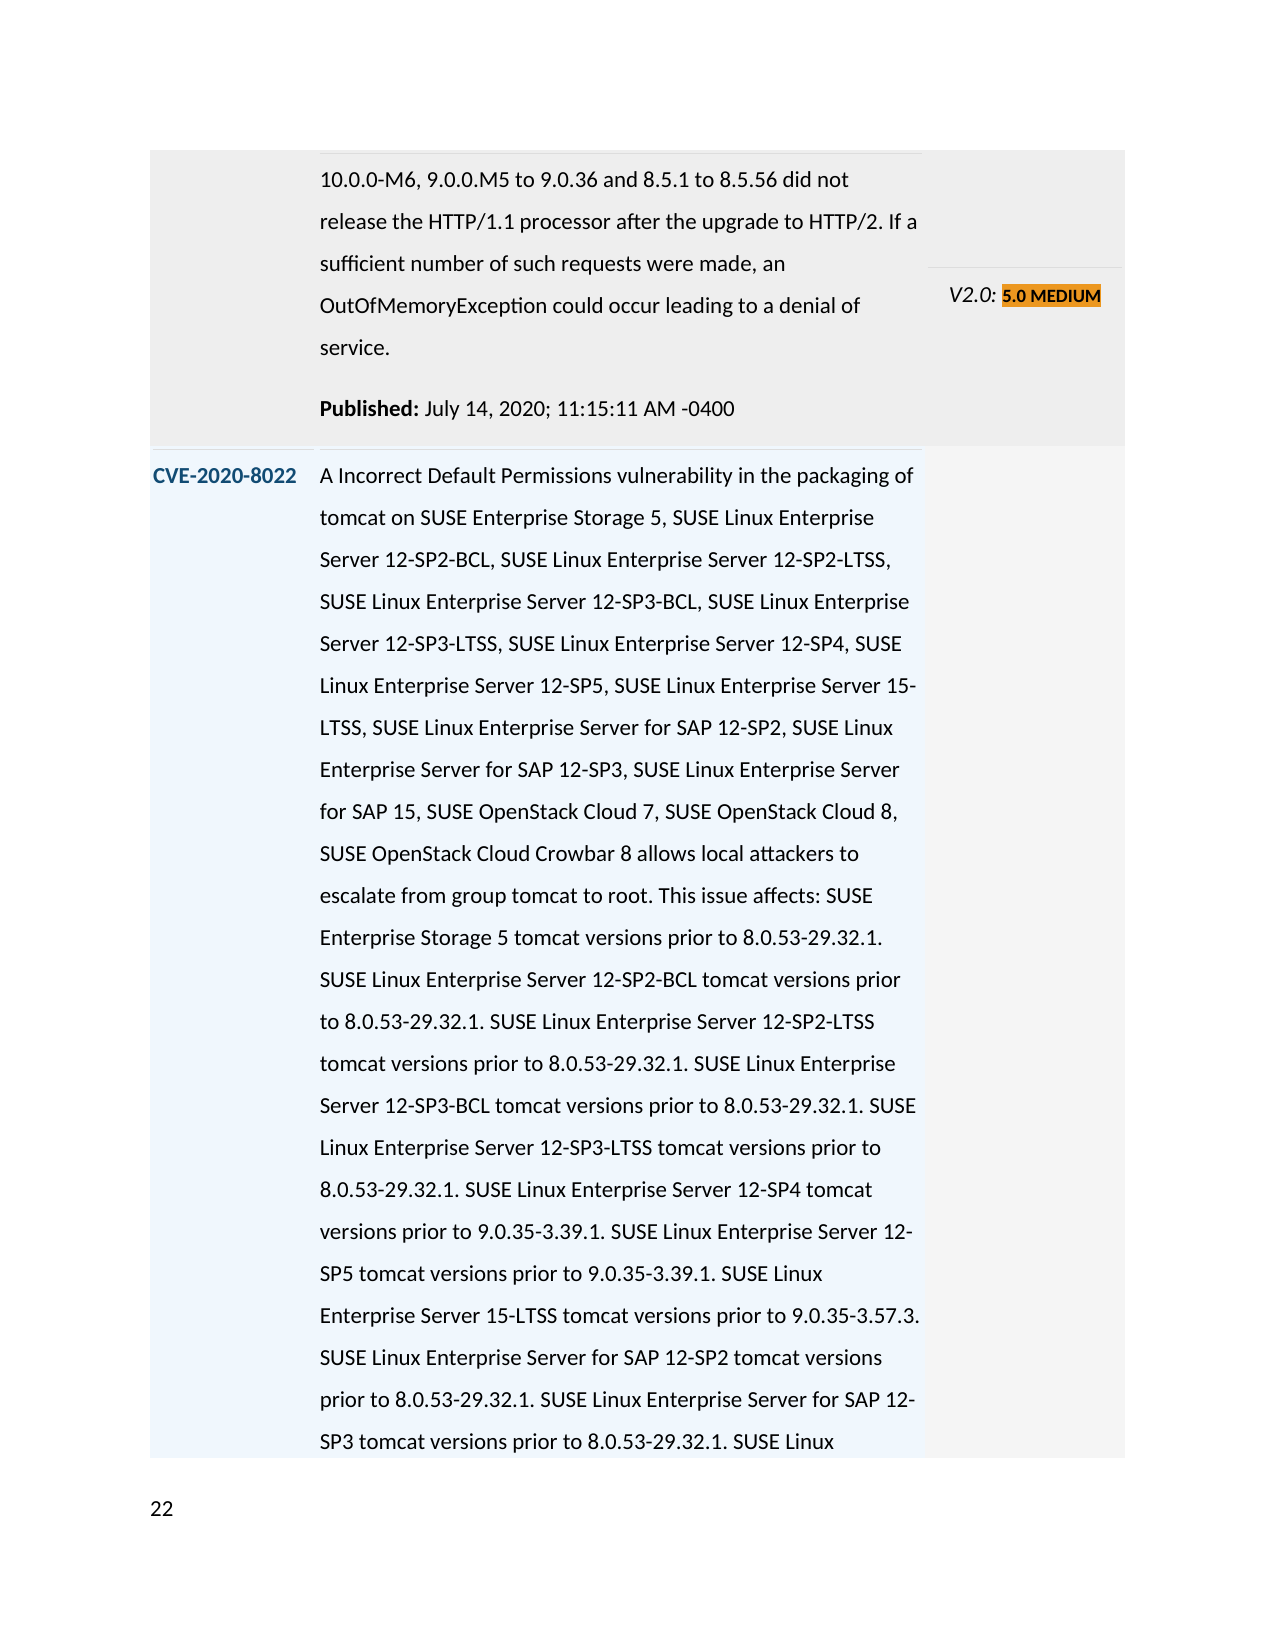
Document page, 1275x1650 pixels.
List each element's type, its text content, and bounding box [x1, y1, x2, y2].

table_cell [925, 446, 1125, 1458]
table_cell V2.0: 5.0 MEDIUM [925, 150, 1125, 446]
table_cell A Incorrect Default Permissions vulnerability in the packaging of tomcat on SUSE Enterprise Storage 5, SUSE Linux Enterprise Server 12-SP2-BCL, SUSE Linux Enterprise Server 12-SP2-LTSS, SUSE Linux Enterprise Server 12-SP3-BCL, SUSE Linux Enterprise Server 12-SP3-LTSS, SUSE Linux Enterprise Server 12-SP4, SUSE Linux Enterprise Server 12-SP5, SUSE Linux Enterprise Server 15-LTSS, SUSE Linux Enterprise Server for SAP 12-SP2, SUSE Linux Enterprise Server for SAP 12-SP3, SUSE Linux Enterprise Server for SAP 15, SUSE OpenStack Cloud 7, SUSE OpenStack Cloud 8, SUSE OpenStack Cloud Crowbar 8 allows local attackers to escalate from group tomcat to root. This issue affects: SUSE Enterprise Storage 5 tomcat versions prior to 8.0.53-29.32.1. SUSE Linux Enterprise Server 12-SP2-BCL tomcat versions prior to 8.0.53-29.32.1. SUSE Linux Enterprise Server 12-SP2-LTSS tomcat versions prior to 8.0.53-29.32.1. SUSE Linux Enterprise Server 12-SP3-BCL tomcat versions prior to 8.0.53-29.32.1. SUSE Linux Enterprise Server 12-SP3-LTSS tomcat versions prior to 8.0.53-29.32.1. SUSE Linux Enterprise Server 12-SP4 tomcat versions prior to 9.0.35-3.39.1. SUSE Linux Enterprise Server 12-SP5 tomcat versions prior to 9.0.35-3.39.1. SUSE Linux Enterprise Server 15-LTSS tomcat versions prior to 9.0.35-3.57.3. SUSE Linux Enterprise Server for SAP 12-SP2 tomcat versions prior to 8.0.53-29.32.1. SUSE Linux Enterprise Server for SAP 12-SP3 tomcat versions prior to 8.0.53-29.32.1. SUSE Linux [317, 446, 925, 1458]
table_cell [150, 150, 317, 446]
table_cell CVE-2020-8022 [150, 446, 317, 1458]
table_cell 10.0.0-M6, 9.0.0.M5 to 9.0.36 and 8.5.1 to 8.5.56 did not release the HTTP/1.1 processor after the upgrade to HTTP/2. If a sufficient number of such requests were made, an OutOfMemoryException could occur leading to a denial of service. Published: July 14, 2020; 11:15:11 AM -0400 [317, 150, 925, 446]
